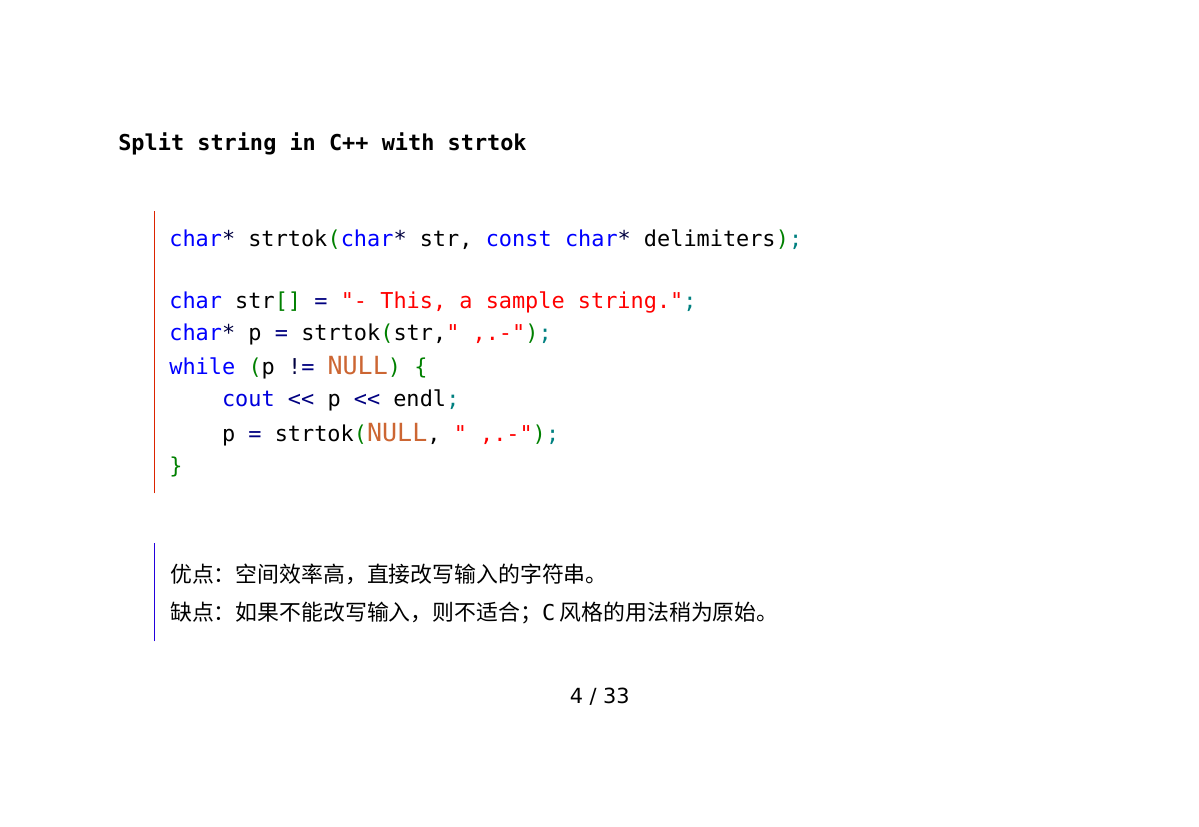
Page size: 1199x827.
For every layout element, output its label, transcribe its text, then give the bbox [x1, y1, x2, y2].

text char* strtok(char* str, const char* delimiters); [155, 211, 1081, 251]
text 缺点：如果不能改写输入，则不适合；C风格的用法稍为原始。 [155, 580, 1081, 641]
title Split string in C++ with strtok [118, 130, 1081, 156]
text char str[] = "- This, a sample string."; [155, 274, 1081, 305]
text cout << p << endl; [155, 372, 1081, 403]
text } [155, 438, 1081, 493]
text p = strtok(NULL, " ,.-"); [155, 403, 1081, 438]
text 优点：空间效率高，直接改写输入的字符串。 [155, 543, 1081, 580]
text while (p != NULL) { [155, 337, 1081, 372]
text char* p = strtok(str," ,.-"); [155, 305, 1081, 337]
